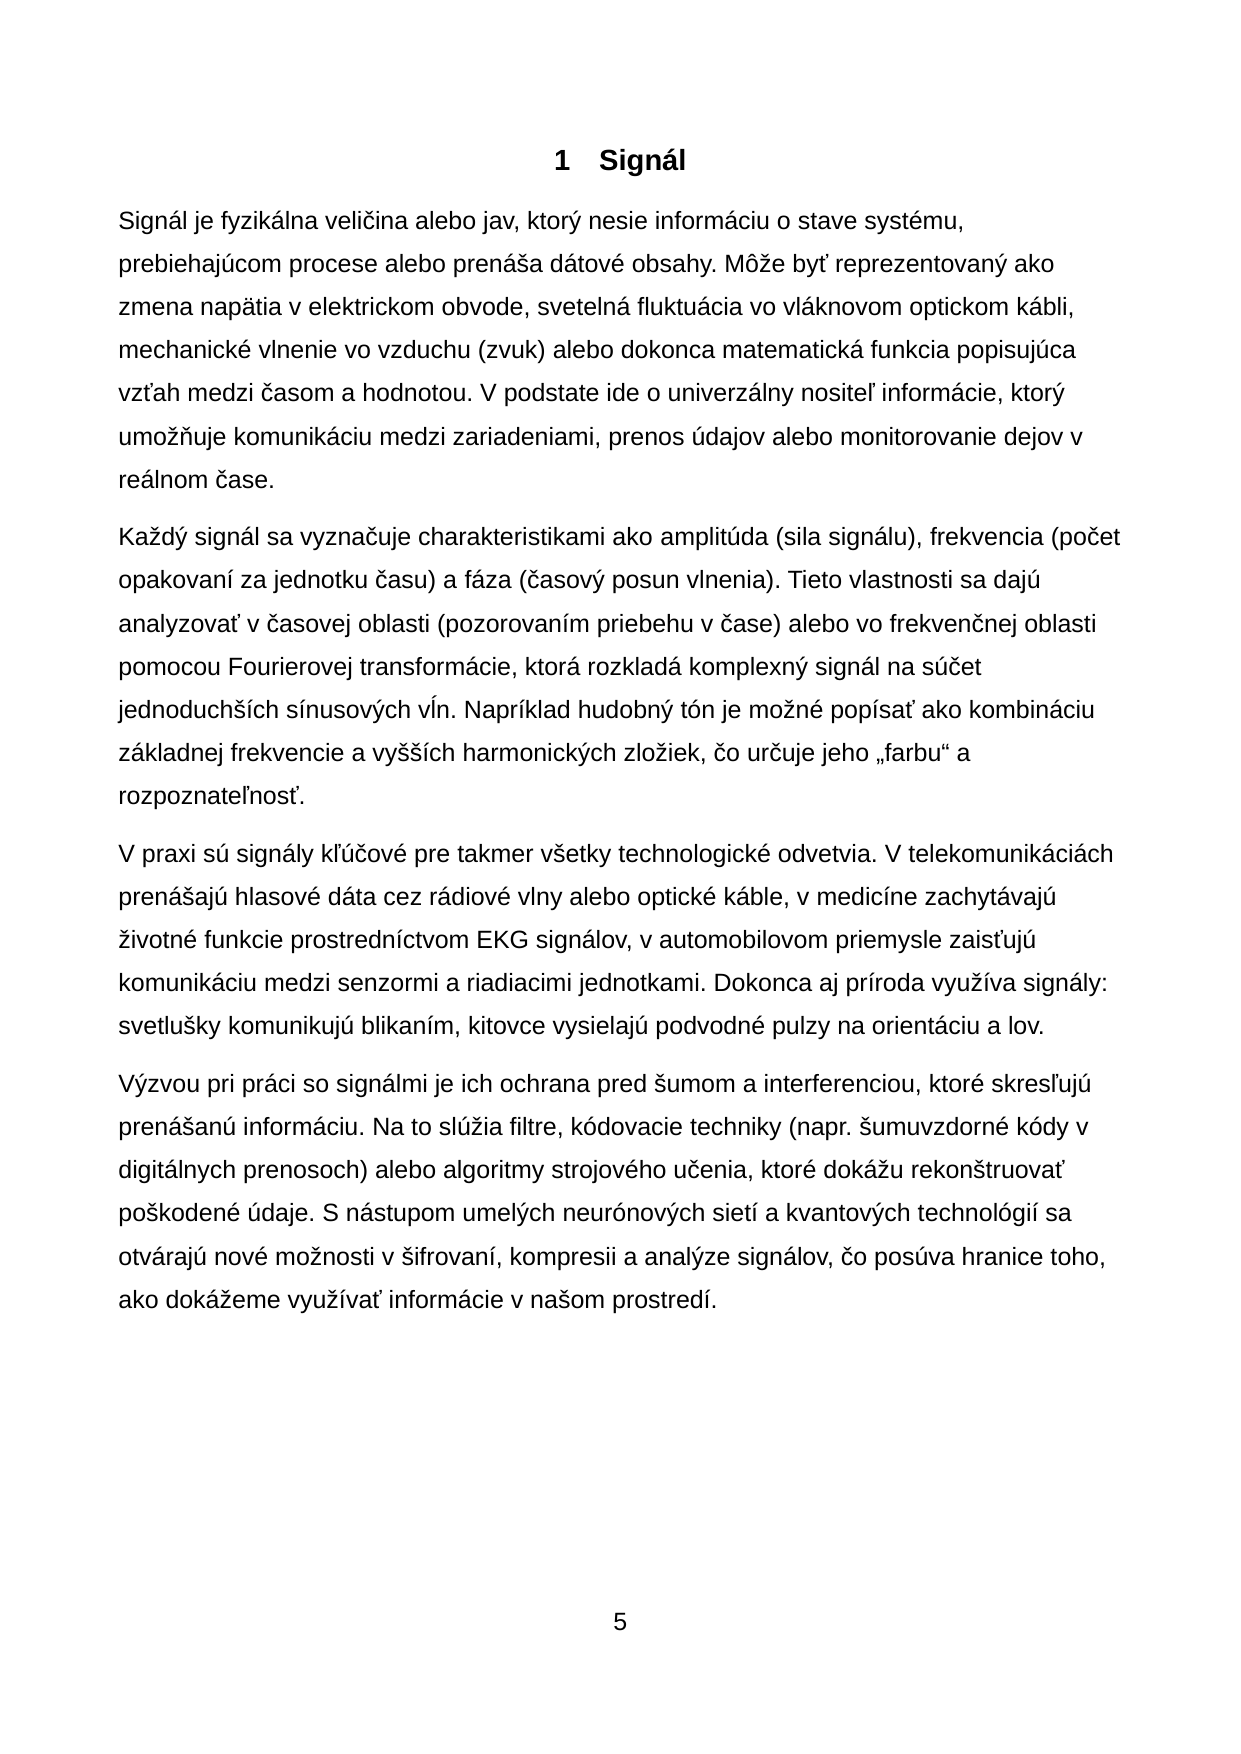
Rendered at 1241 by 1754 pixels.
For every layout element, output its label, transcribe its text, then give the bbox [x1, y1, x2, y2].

text Výzvou pri práci so signálmi je ich ochrana pred šumom a interferenciou, ktoré skresľujú prenášanú informáciu. Na to slúžia filtre, kódovacie techniky (napr. šumuvzdorné kódy v digitálnych prenosoch) alebo algoritmy strojového učenia, ktoré dokážu rekonštruovať poškodené údaje. S nástupom umelých neurónových sietí a kvantových technológií sa otvárajú nové možnosti v šifrovaní, kompresii a analýze signálov, čo posúva hranice toho, ako dokážeme využívať informácie v našom prostredí. [118, 1069, 1122, 1313]
subtitle Signál [118, 143, 1122, 177]
text Signál je fyzikálna veličina alebo jav, ktorý nesie informáciu o stave systému, prebiehajúcom procese alebo prenáša dátové obsahy. Môže byť reprezentovaný ako zmena napätia v elektrickom obvode, svetelná fluktuácia vo vláknovom optickom kábli, mechanické vlnenie vo vzduchu (zvuk) alebo dokonca matematická funkcia popisujúca vzťah medzi časom a hodnotou. V podstate ide o univerzálny nositeľ informácie, ktorý umožňuje komunikáciu medzi zariadeniami, prenos údajov alebo monitorovanie dejov v reálnom čase. [118, 206, 1122, 493]
text Každý signál sa vyznačuje charakteristikami ako amplitúda (sila signálu), frekvencia (počet opakovaní za jednotku času) a fáza (časový posun vlnenia). Tieto vlastnosti sa dajú analyzovať v časovej oblasti (pozorovaním priebehu v čase) alebo vo frekvenčnej oblasti pomocou Fourierovej transformácie, ktorá rozkladá komplexný signál na súčet jednoduchších sínusových vĺn. Napríklad hudobný tón je možné popísať ako kombináciu základnej frekvencie a vyšších harmonických zložiek, čo určuje jeho „farbu“ a rozpoznateľnosť. [118, 522, 1122, 810]
text V praxi sú signály kľúčové pre takmer všetky technologické odvetvia. V telekomunikáciách prenášajú hlasové dáta cez rádiové vlny alebo optické káble, v medicíne zachytávajú životné funkcie prostredníctvom EKG signálov, v automobilovom priemysle zaisťujú komunikáciu medzi senzormi a riadiacimi jednotkami. Dokonca aj príroda využíva signály: svetlušky komunikujú blikaním, kitovce vysielajú podvodné pulzy na orientáciu a lov. [118, 839, 1122, 1040]
